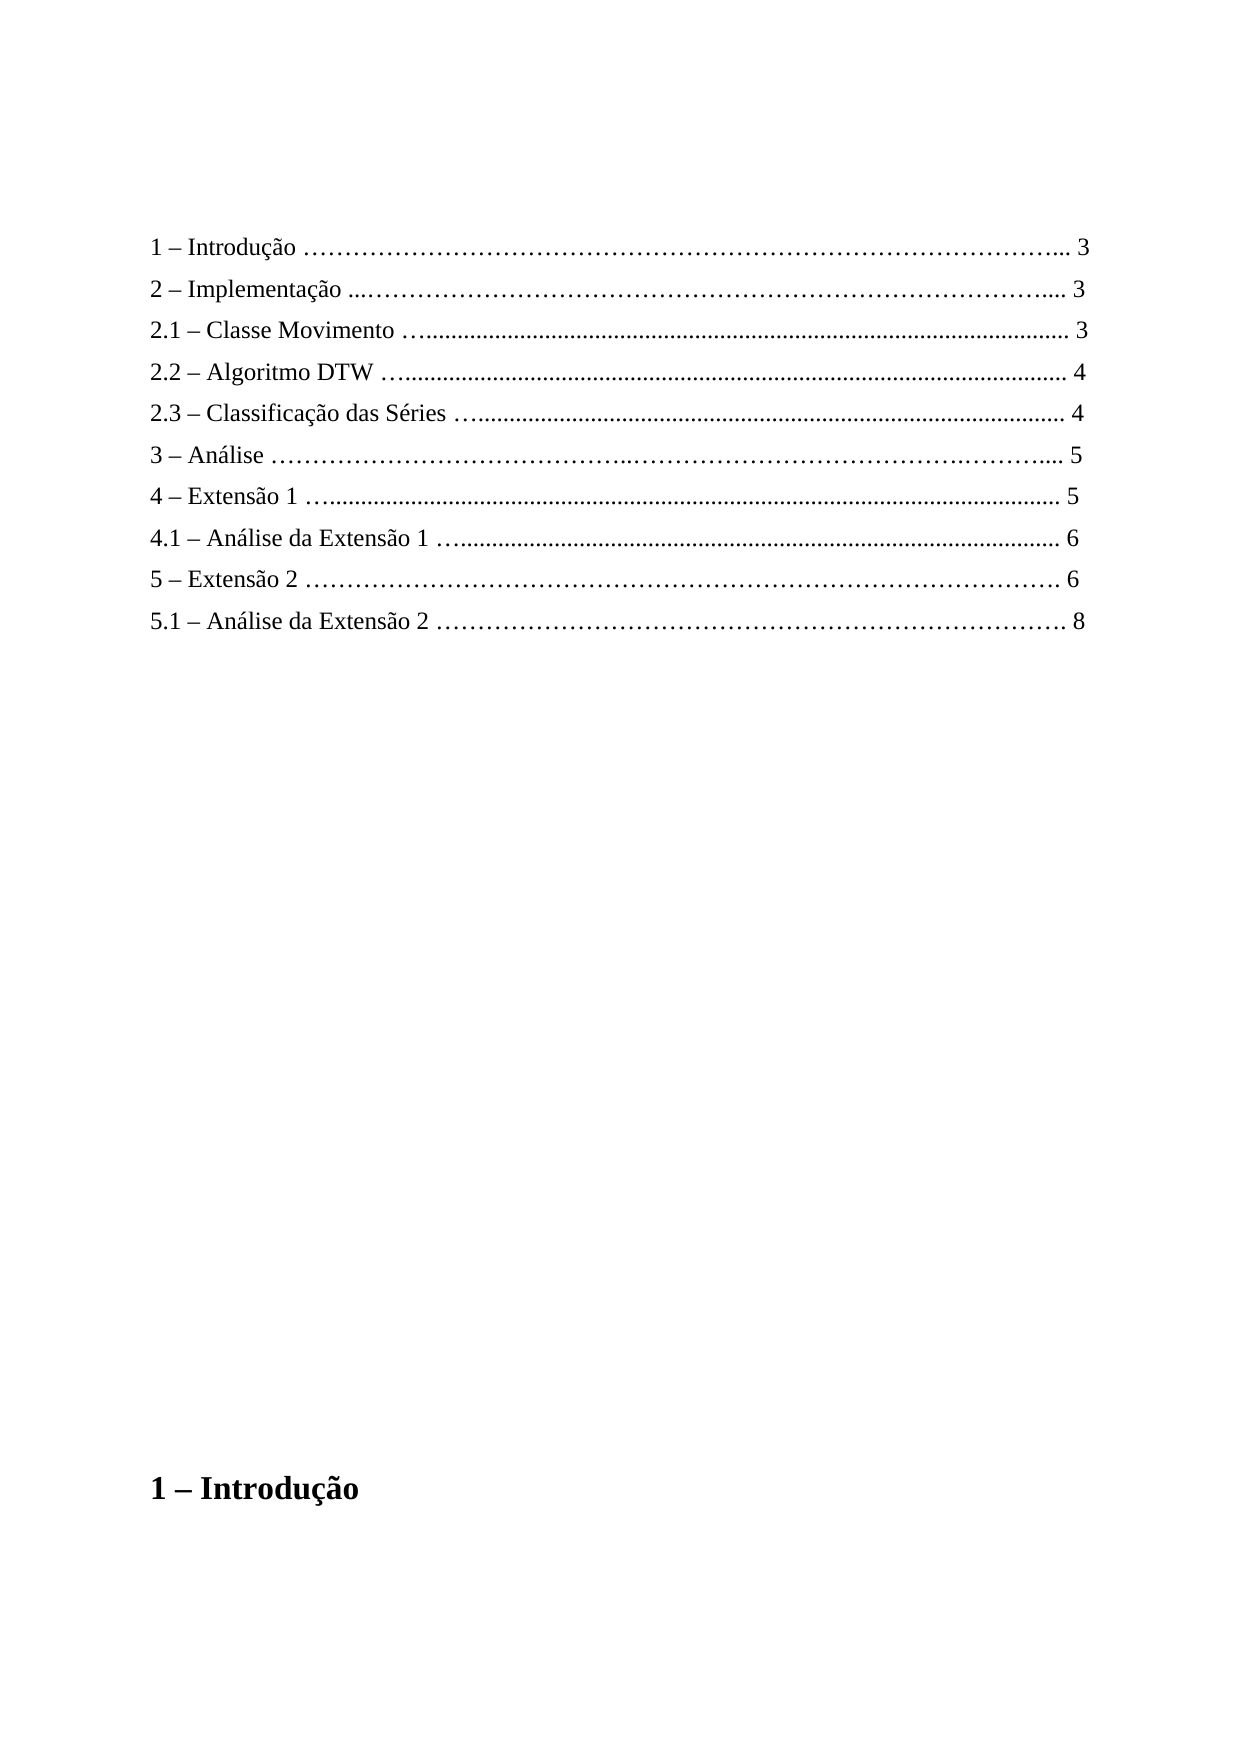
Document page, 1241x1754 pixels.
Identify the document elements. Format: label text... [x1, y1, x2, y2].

text 5.1 – Análise da Extensão 2 …………………………………………………………………. 8 [150, 607, 1091, 635]
text 2.2 – Algoritmo DTW ….......................................................................................................... 4 [150, 358, 1091, 386]
text 4.1 – Análise da Extensão 1 …................................................................................................ 6 [150, 524, 1091, 552]
text 1 – Introdução [150, 1470, 1091, 1507]
text 2.3 – Classificação das Séries ….............................................................................................. 4 [150, 399, 1091, 427]
text 1 – Introdução ………………………………………………………………………………... 3 [150, 233, 1091, 261]
text 5 – Extensão 2 ………………………………………………………………………………. 6 [150, 566, 1091, 593]
text 3 – Análise ……………………………………..………………………………….……….... 5 [150, 441, 1091, 469]
text 2 – Implementação ...……………………………………………………………………….... 3 [150, 275, 1091, 302]
text 4 – Extensão 1 …..................................................................................................................... 5 [150, 482, 1091, 510]
text 2.1 – Classe Movimento …....................................................................................................... 3 [150, 316, 1091, 344]
